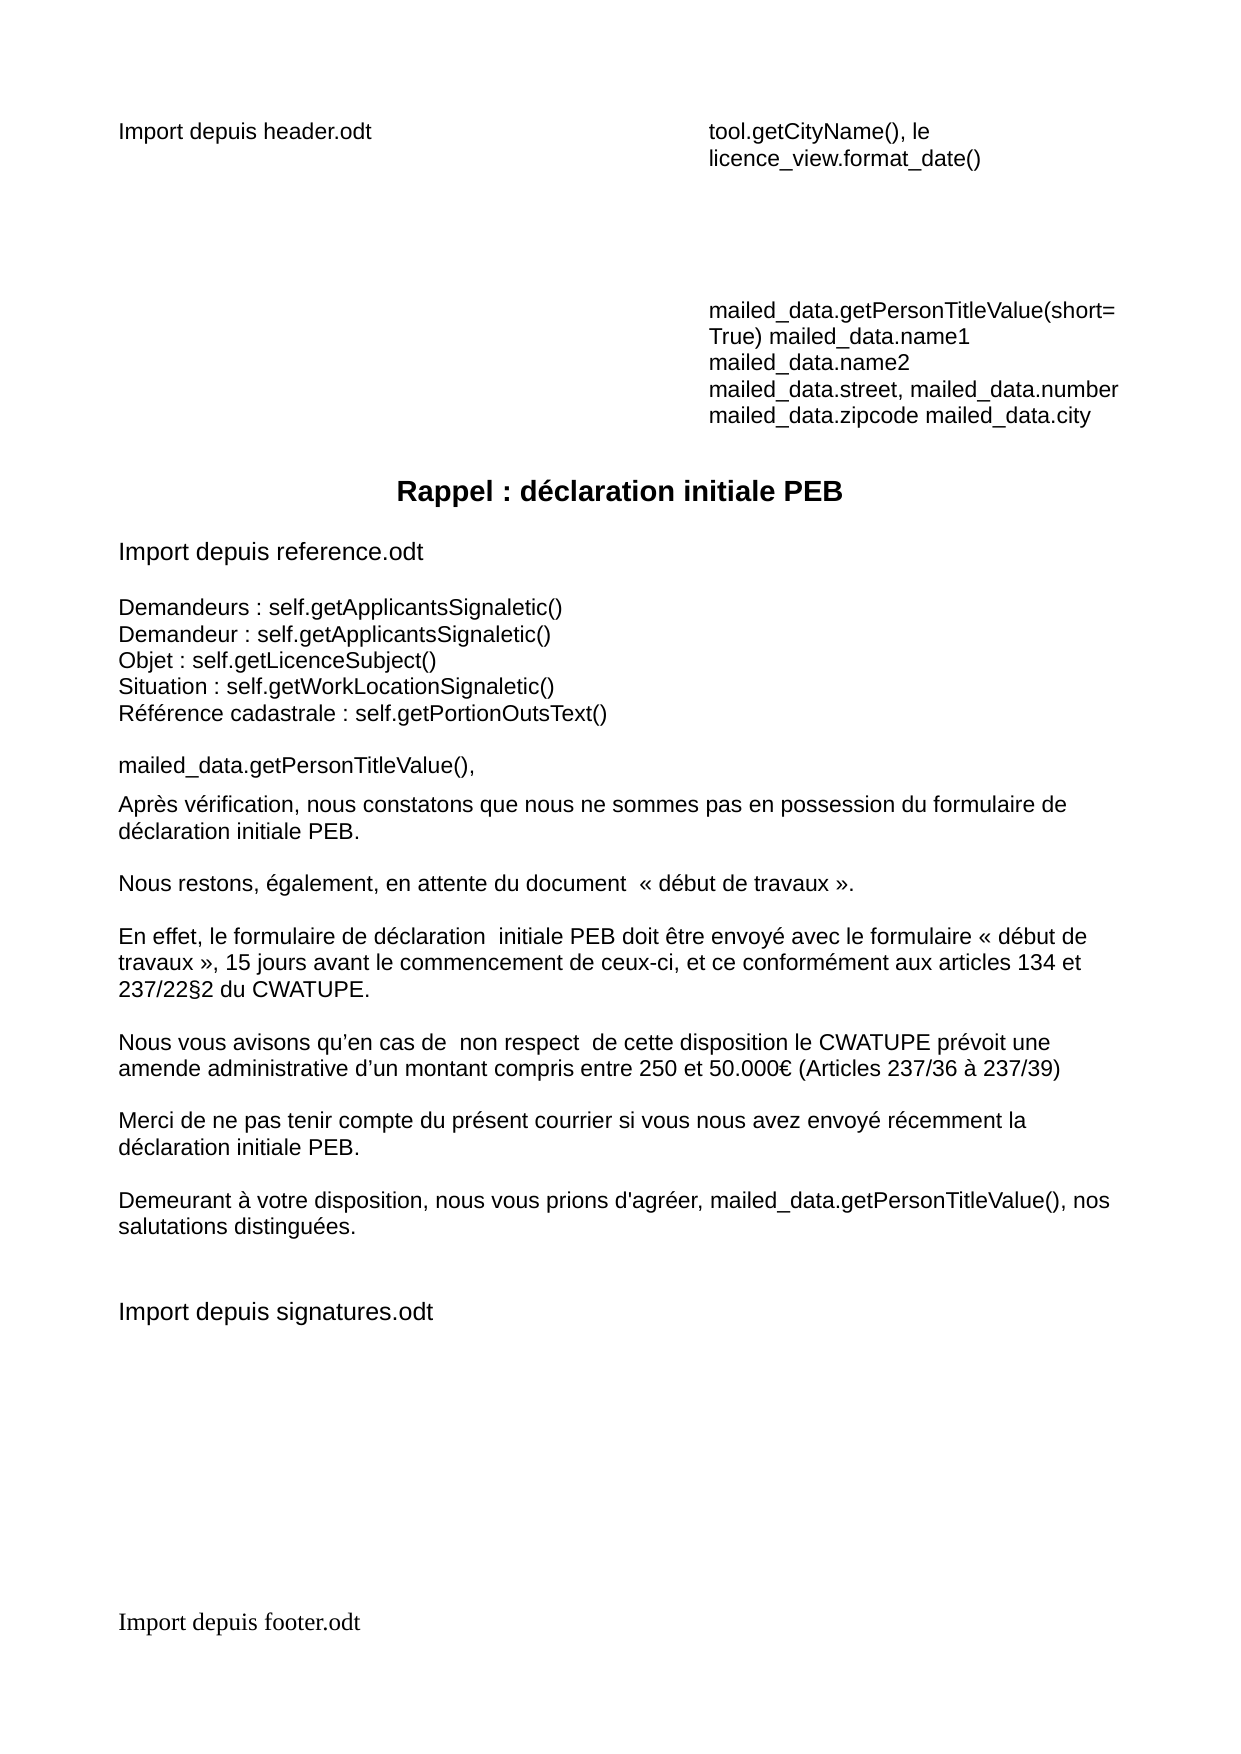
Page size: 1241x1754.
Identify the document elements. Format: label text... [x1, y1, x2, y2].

text Nous restons, également, en attente du document « début de travaux ». [118, 870, 1122, 923]
text Merci de ne pas tenir compte du présent courrier si vous nous avez envoyé récemment la déclaration initiale PEB. [118, 1107, 1122, 1160]
text Après vérification, nous constatons que nous ne sommes pas en possession du formulaire de déclaration initiale PEB. [118, 791, 1122, 844]
text mailed_data.getPersonTitleValue(), [118, 752, 1122, 779]
text En effet, le formulaire de déclaration initiale PEB doit être envoyé avec le formulaire « début de travaux », 15 jours avant le commencement de ceux-ci, et ce conformément aux articles 134 et 237/22§2 du CWATUPE. [118, 923, 1122, 1002]
text Référence cadastrale : self.getPortionOutsText() [118, 700, 1122, 726]
text Demeurant à votre disposition, nous vous prions d'agréer, mailed_data.getPersonTitleValue(), nos salutations distinguées. [118, 1187, 1122, 1239]
table_header Import depuis header.odt [118, 118, 708, 441]
table_header tool.getCityName(), le licence_view.format_date() mailed_data.getPersonTitleValue(short=True) mailed_data.name1 mailed_data.name2 mailed_data.street, mailed_data.number mailed_data.zipcode mailed_data.city [709, 118, 1128, 441]
text Objet : self.getLicenceSubject() [118, 647, 1122, 673]
text Demandeurs : self.getApplicantsSignaletic() [118, 594, 1122, 621]
text Situation : self.getWorkLocationSignaletic() [118, 673, 1122, 700]
text Import depuis reference.odt [118, 537, 1122, 566]
text Demandeur : self.getApplicantsSignaletic() [118, 621, 1122, 647]
text Import depuis signatures.odt [118, 1297, 1122, 1326]
title Rappel : déclaration initiale PEB [118, 474, 1122, 508]
text Nous vous avisons qu’en cas de non respect de cette disposition le CWATUPE prévoit une amende administrative d’un montant compris entre 250 et 50.000€ (Articles 237/36 à 237/39) [118, 1028, 1122, 1081]
